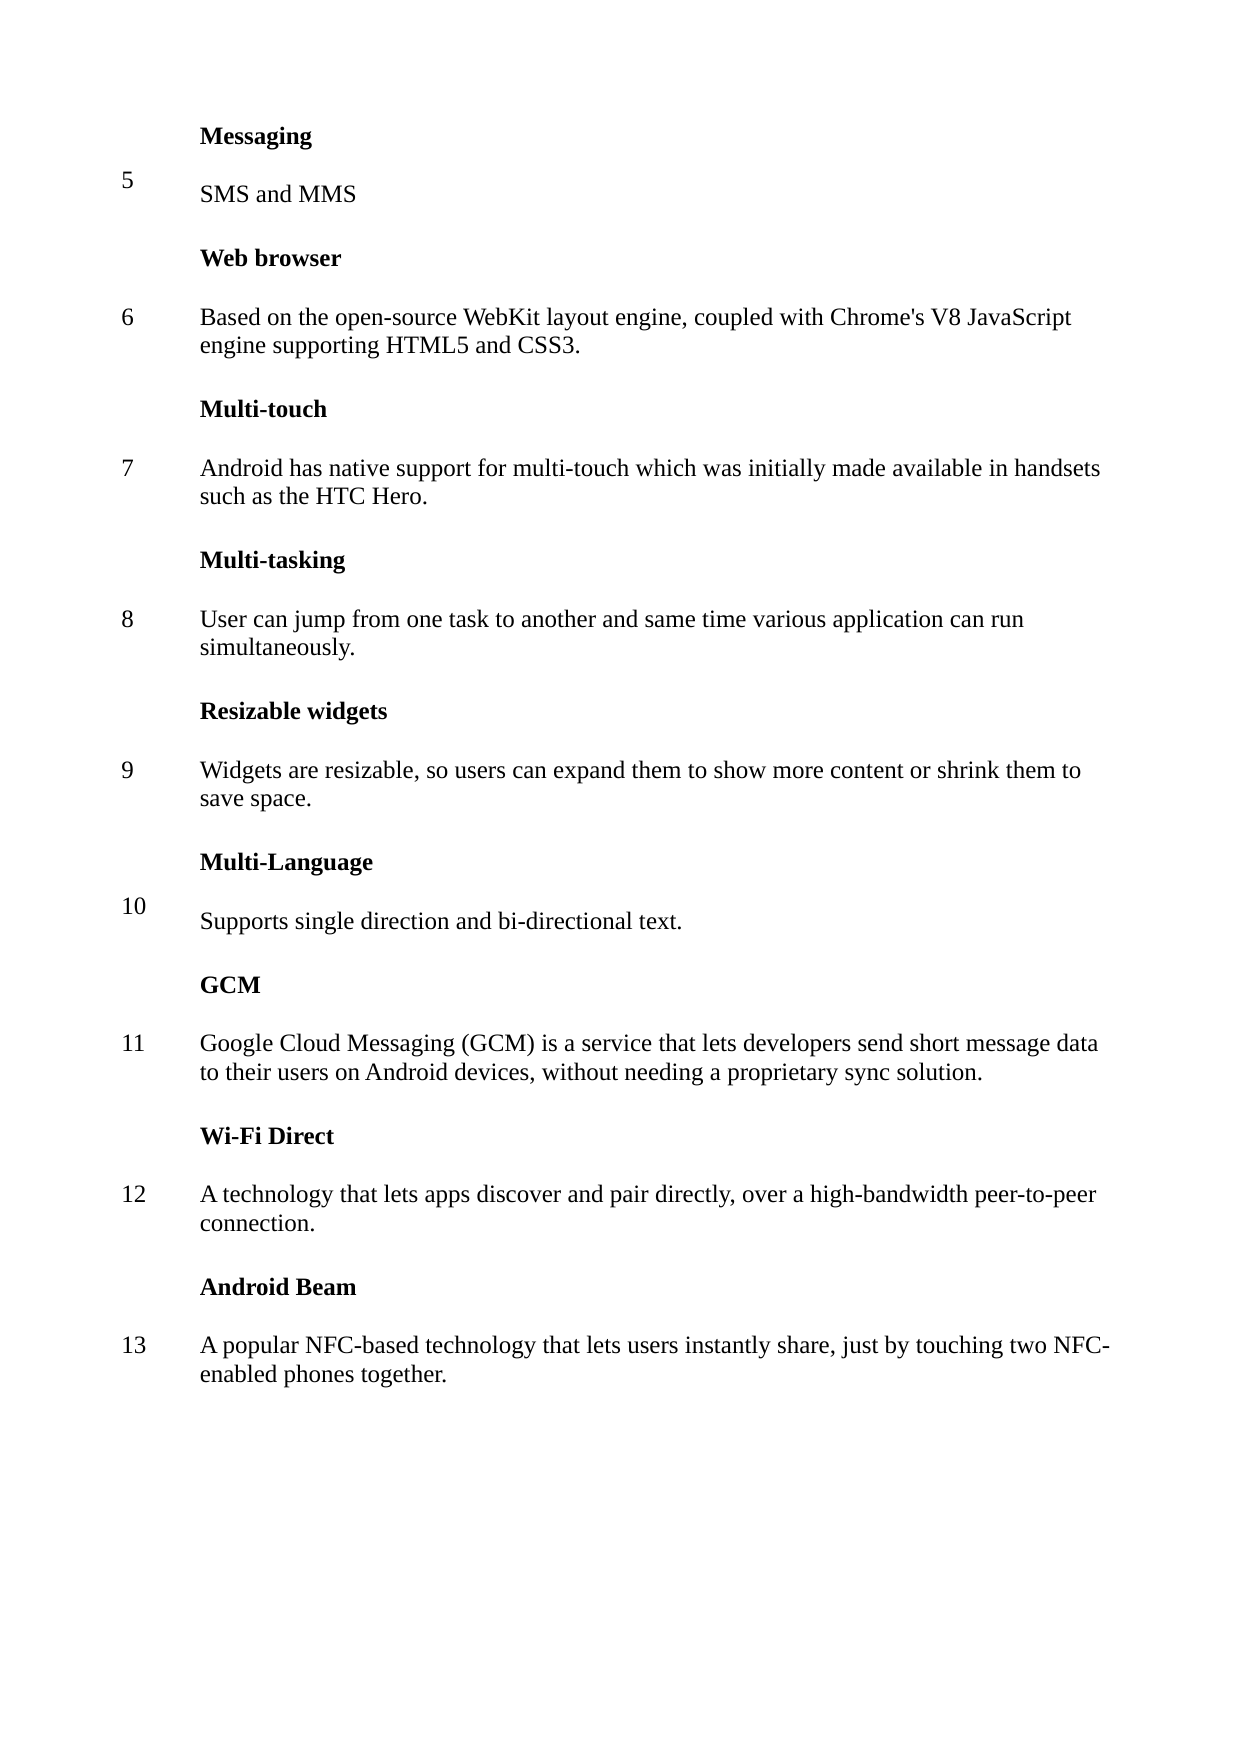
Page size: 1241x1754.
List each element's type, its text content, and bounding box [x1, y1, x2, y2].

table_cell 8 [118, 543, 197, 693]
table_cell 7 [118, 391, 197, 542]
table_cell Resizable widgets Widgets are resizable, so users can expand them to show more content or shrink them to save space. [197, 694, 1122, 844]
table_cell Multi-tasking User can jump from one task to another and same time various application can run simultaneously. [197, 543, 1122, 693]
table_cell Wi-Fi Direct A technology that lets apps discover and pair directly, over a high-bandwidth peer-to-peer connection. [197, 1118, 1122, 1269]
table_cell Web browser Based on the open-source WebKit layout engine, coupled with Chrome's V8 JavaScript engine supporting HTML5 and CSS3. [197, 240, 1122, 391]
table_cell Multi-Language Supports single direction and bi-directional text. [197, 845, 1122, 967]
table_cell 13 [118, 1269, 197, 1420]
table_cell 9 [118, 694, 197, 844]
table_cell 6 [118, 240, 197, 391]
table_cell 12 [118, 1118, 197, 1269]
table_cell 10 [118, 845, 197, 967]
table_cell 11 [118, 967, 197, 1118]
table_cell Android Beam A popular NFC-based technology that lets users instantly share, just by touching two NFC-enabled phones together. [197, 1269, 1122, 1420]
table_cell Multi-touch Android has native support for multi-touch which was initially made available in handsets such as the HTC Hero. [197, 391, 1122, 542]
table_cell Messaging SMS and MMS [197, 118, 1122, 240]
table_cell 5 [118, 118, 197, 240]
table_cell GCM Google Cloud Messaging (GCM) is a service that lets developers send short message data to their users on Android devices, without needing a proprietary sync solution. [197, 967, 1122, 1118]
